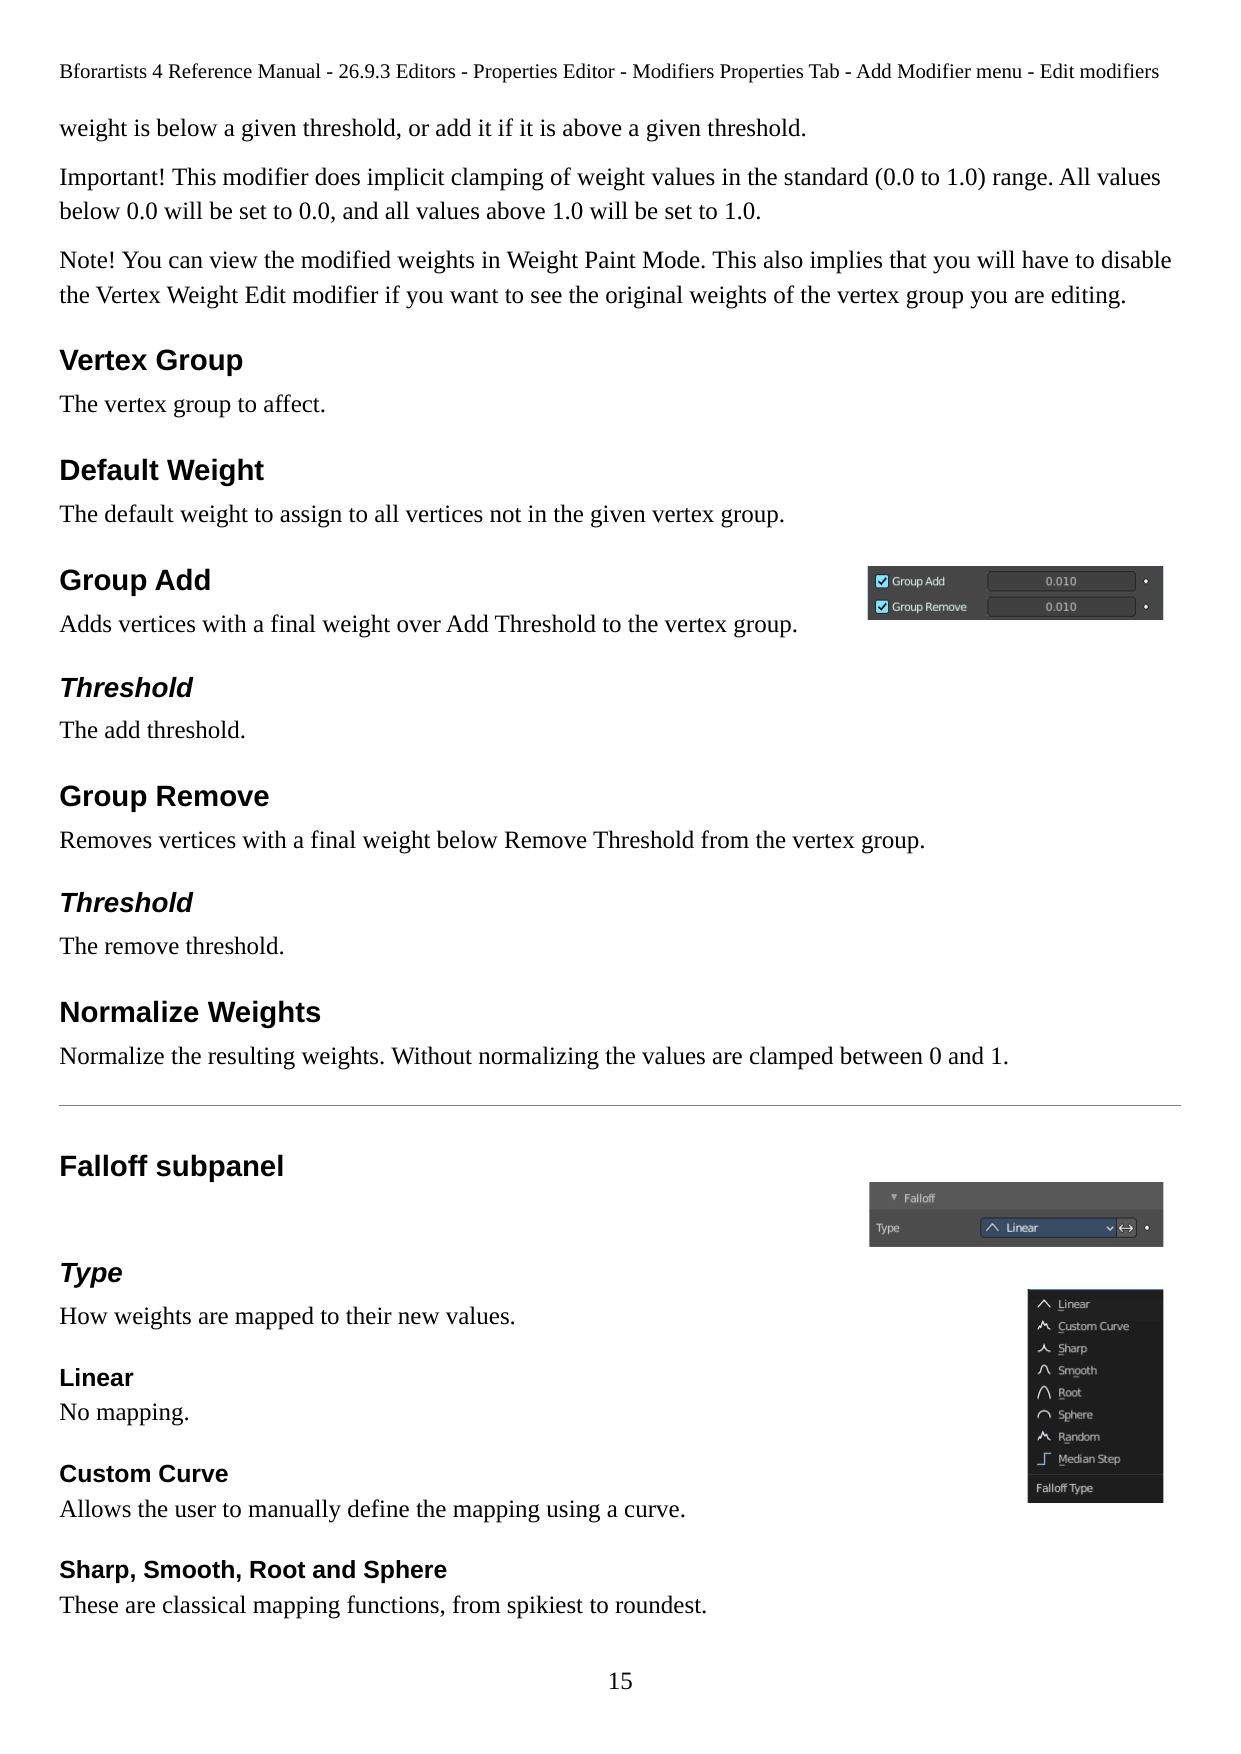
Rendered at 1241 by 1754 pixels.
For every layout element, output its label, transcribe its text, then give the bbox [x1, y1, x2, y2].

subtitle [1164, 1459, 1181, 1487]
subtitle Group Remove [59, 779, 1181, 813]
text [1164, 1397, 1181, 1426]
text The add threshold. [59, 715, 1181, 744]
text The vertex group to affect. [59, 389, 1181, 418]
text These are classical mapping functions, from spikiest to roundest. [59, 1590, 1181, 1619]
subtitle [1164, 1363, 1181, 1391]
text Note! You can view the modified weights in Weight Paint Mode. This also implies that you will have to disable the Vertex Weight Edit modifier if you want to see the original weights of the vertex group you are editing. [59, 245, 1181, 308]
subtitle Threshold [59, 671, 1181, 703]
text No mapping. [59, 1397, 1027, 1426]
subtitle Default Weight [59, 453, 1181, 487]
subtitle Threshold [59, 887, 1181, 919]
picture [867, 566, 1164, 620]
subtitle Type [59, 1257, 1181, 1288]
text Removes vertices with a final weight below Remove Threshold from the vertex group. [59, 825, 1181, 854]
text The default weight to assign to all vertices not in the given vertex group. [59, 499, 1181, 528]
text How weights are mapped to their new values. [59, 1301, 1027, 1330]
text weight is below a given threshold, or add it if it is above a given threshold. [59, 113, 1181, 141]
picture [869, 1182, 1164, 1247]
subtitle Falloff subpanel [59, 1149, 1181, 1183]
subtitle Vertex Group [59, 343, 1181, 377]
text Allows the user to manually define the mapping using a curve. [59, 1494, 1181, 1522]
text Adds vertices with a final weight over Add Threshold to the vertex group. [59, 609, 1181, 638]
subtitle Linear [59, 1363, 1027, 1391]
subtitle Custom Curve [59, 1459, 1027, 1487]
text The remove threshold. [59, 931, 1181, 960]
text Important! This modifier does implicit clamping of weight values in the standard (0.0 to 1.0) range. All values below 0.0 will be set to 0.0, and all values above 1.0 will be set to 1.0. [59, 162, 1181, 225]
text Normalize the resulting weights. Without normalizing the values are clamped between 0 and 1. [59, 1041, 1181, 1070]
subtitle Sharp, Smooth, Root and Sphere [59, 1555, 1181, 1584]
subtitle Group Add [59, 563, 1181, 597]
picture [1027, 1289, 1164, 1503]
subtitle Normalize Weights [59, 995, 1181, 1028]
